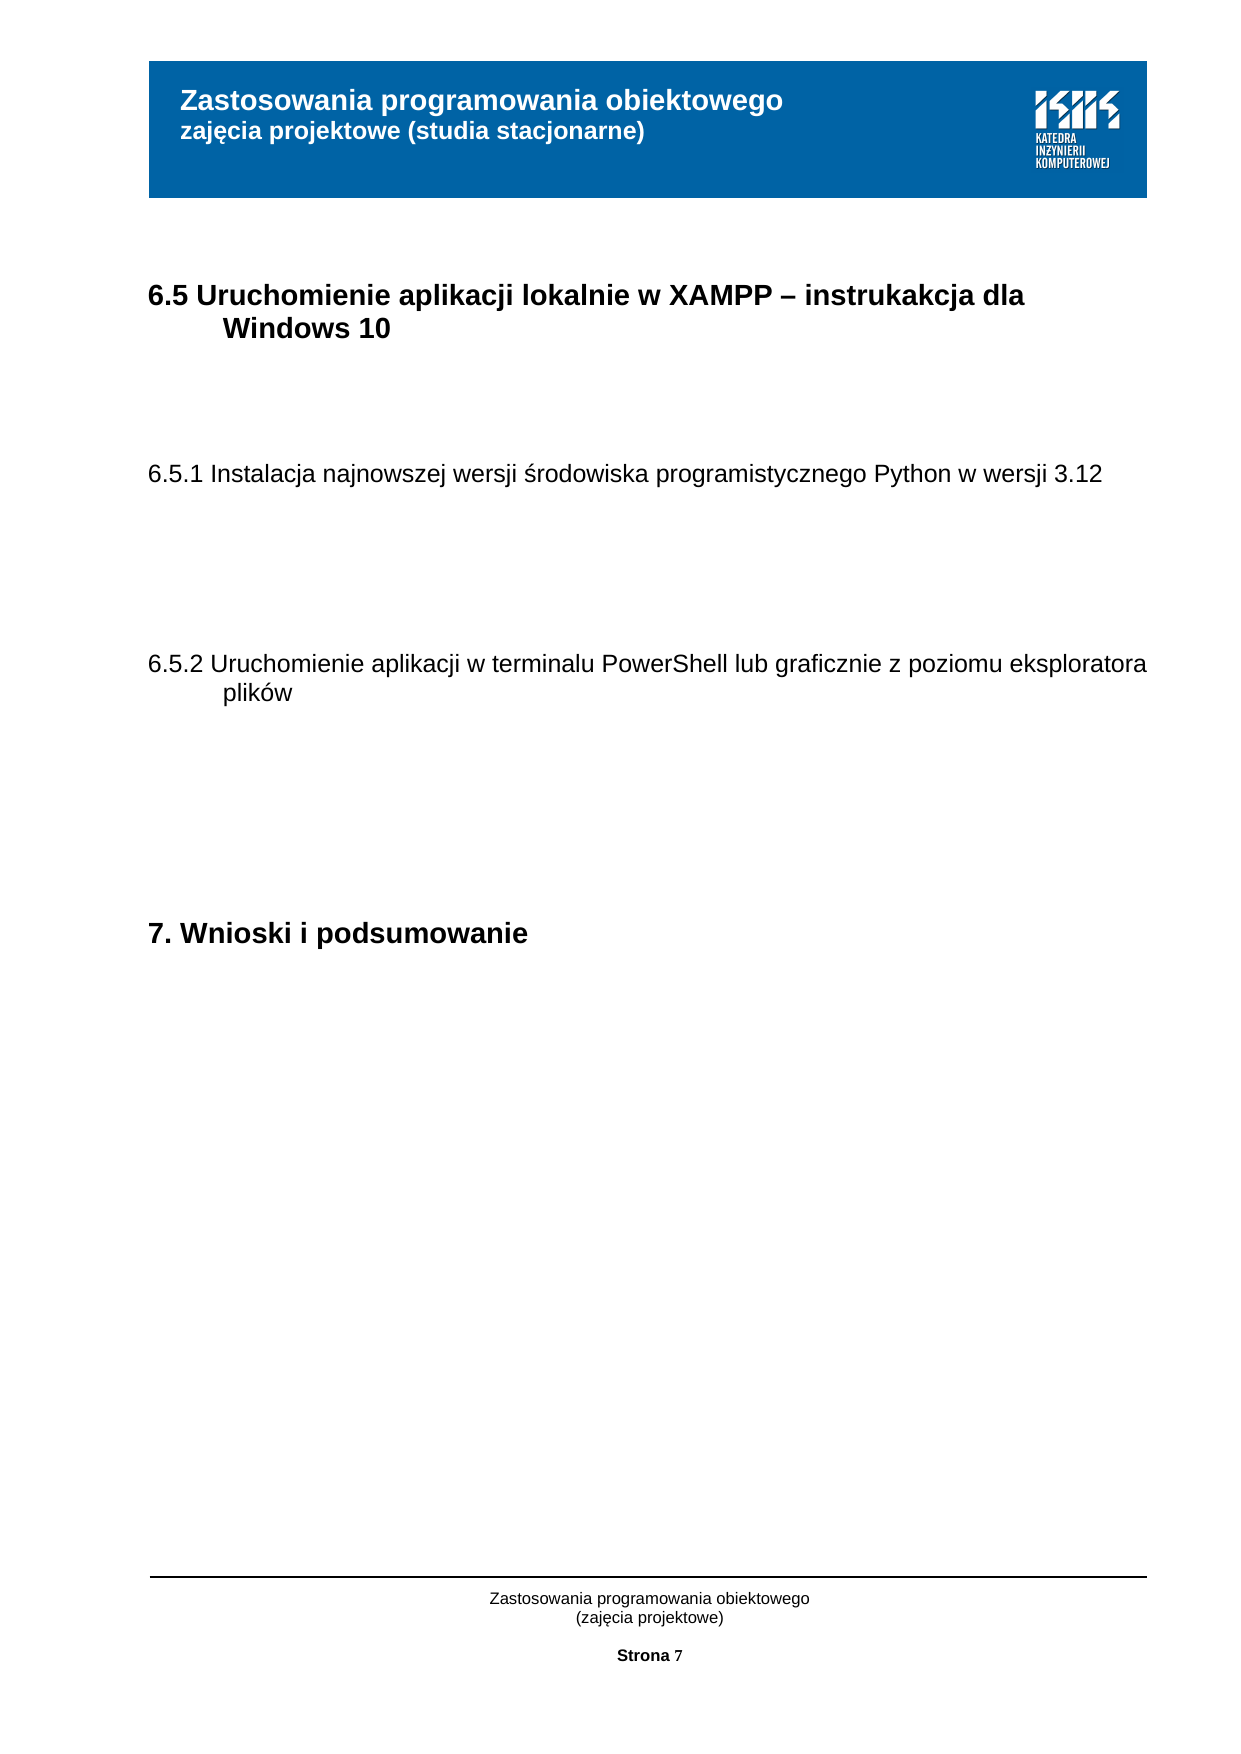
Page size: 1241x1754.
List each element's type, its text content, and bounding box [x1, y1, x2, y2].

text 6.5 Uruchomienie aplikacji lokalnie w XAMPP – instrukakcja dla Windows 10 [148, 277, 1152, 344]
picture [1031, 87, 1124, 173]
subtitle 7. Wnioski i podsumowanie [148, 916, 1152, 949]
text 6.5.2 Uruchomienie aplikacji w terminalu PowerShell lub graficznie z poziomu eksploratora plików [148, 649, 1152, 707]
text 6.5.1 Instalacja najnowszej wersji środowiska programistycznego Python w wersji 3.12 [148, 459, 1152, 487]
